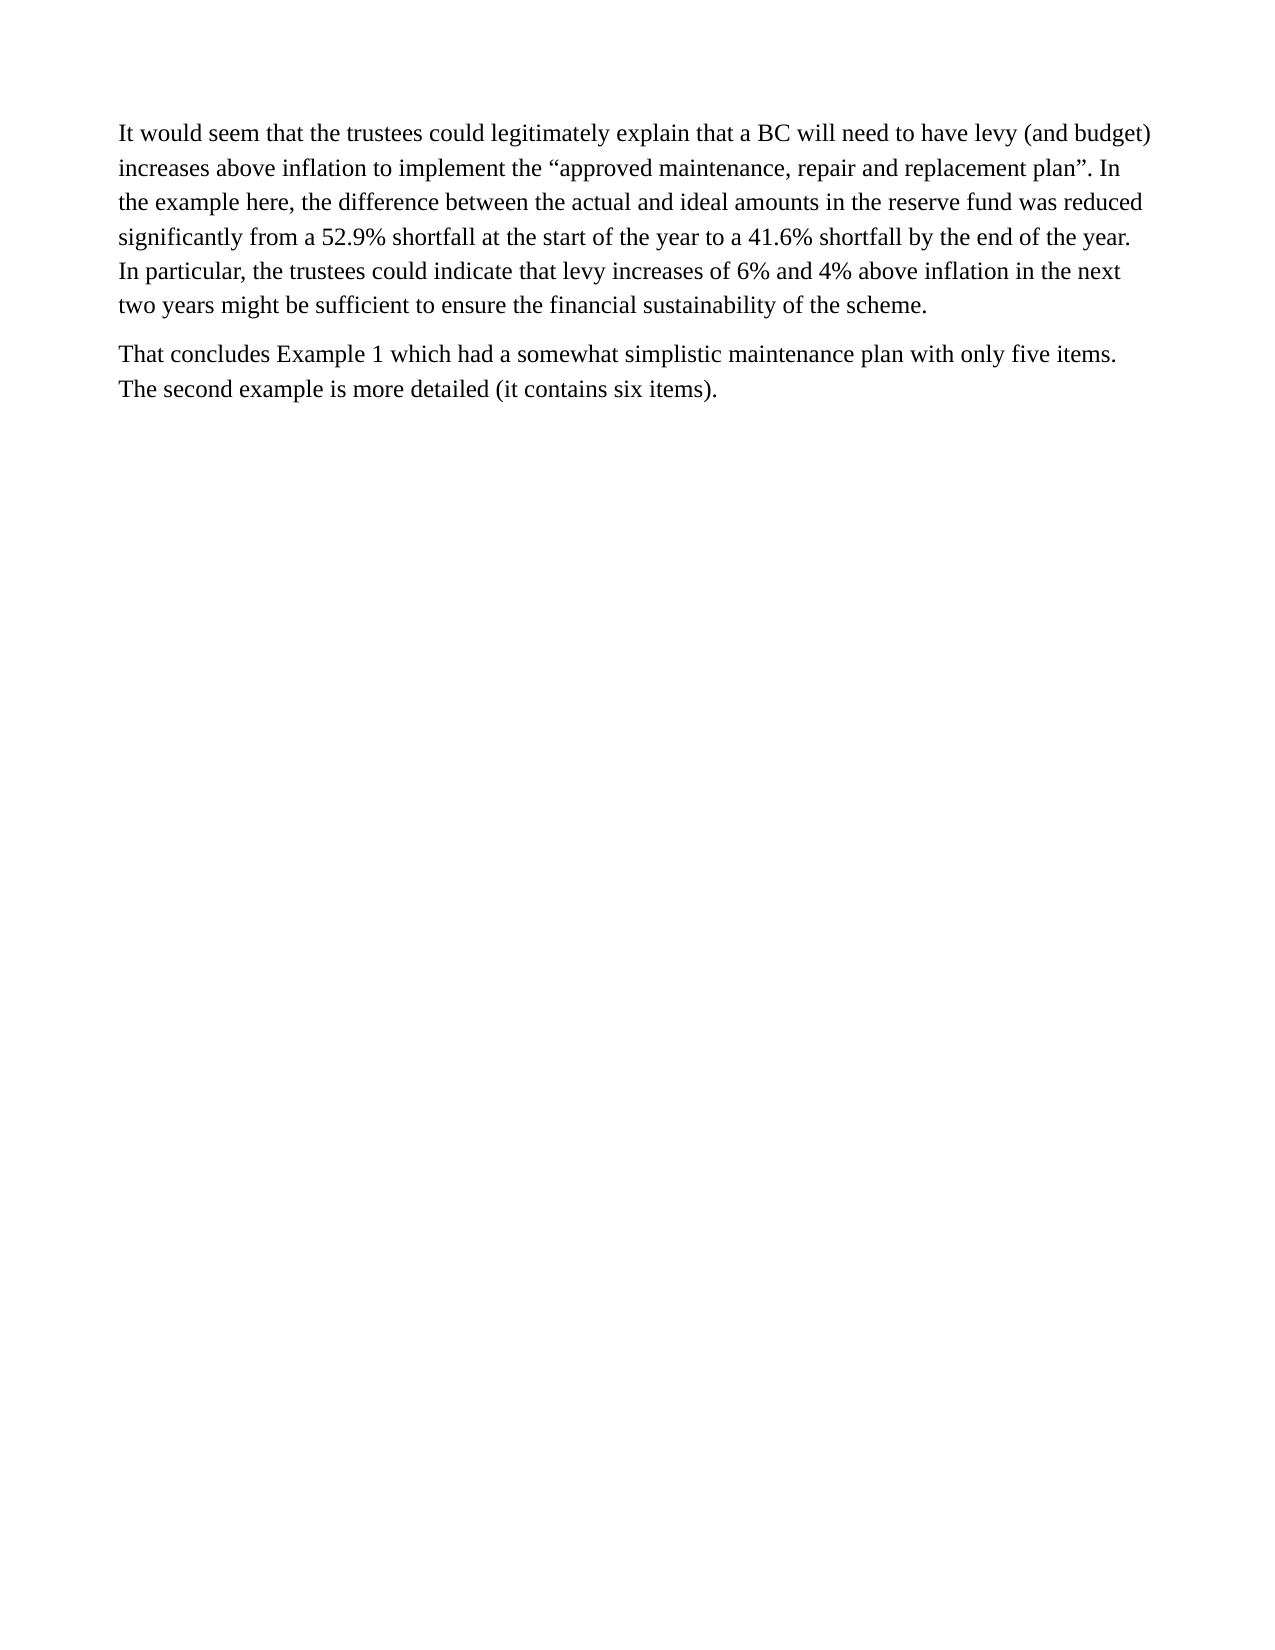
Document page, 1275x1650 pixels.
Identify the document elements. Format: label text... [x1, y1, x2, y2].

text That concludes Example 1 which had a somewhat simplistic maintenance plan with only five items. The second example is more detailed (it contains six items). [118, 339, 1157, 403]
text It would seem that the trustees could legitimately explain that a BC will need to have levy (and budget) increases above inflation to implement the “approved maintenance, repair and replacement plan”. In the example here, the difference between the actual and ideal amounts in the reserve fund was reduced significantly from a 52.9% shortfall at the start of the year to a 41.6% shortfall by the end of the year. In particular, the trustees could indicate that levy increases of 6% and 4% above inflation in the next two years might be sufficient to ensure the financial sustainability of the scheme. [118, 118, 1157, 319]
